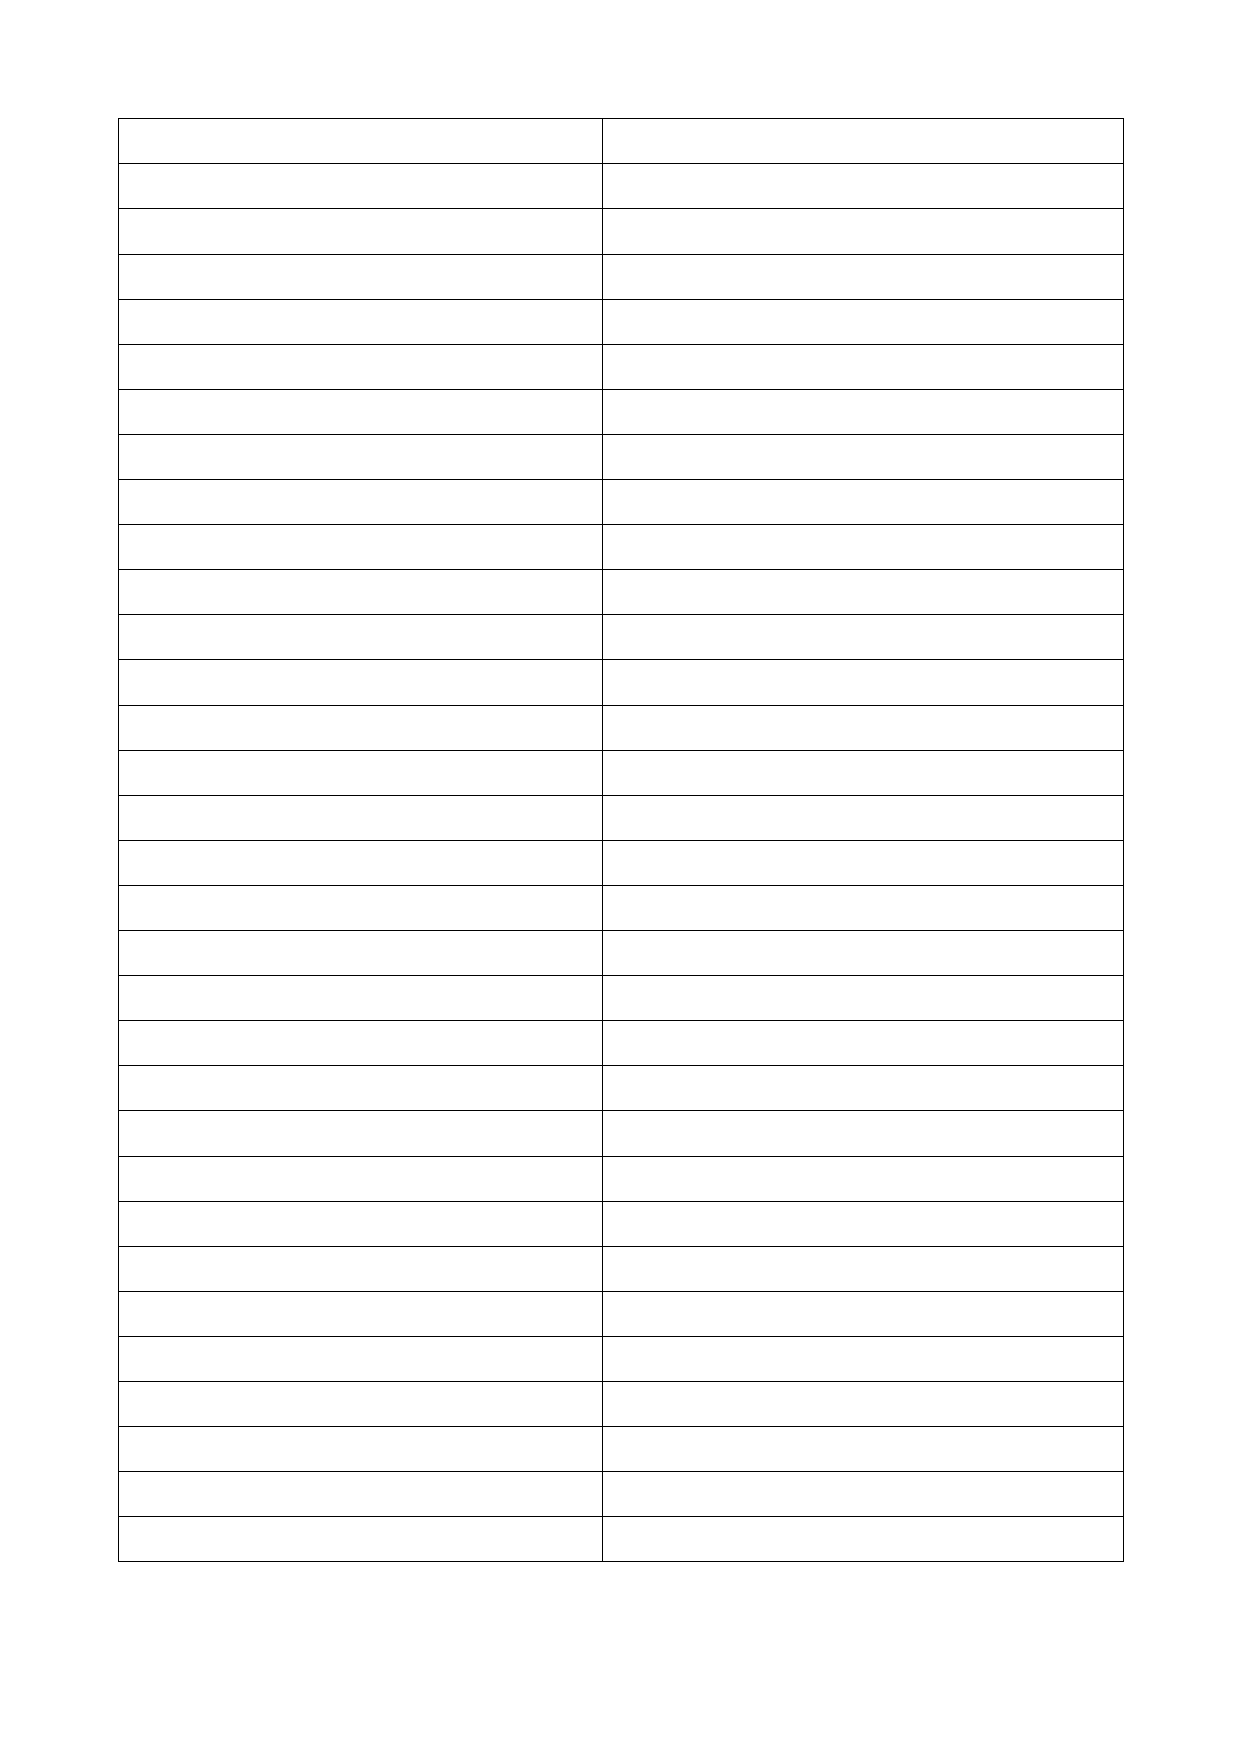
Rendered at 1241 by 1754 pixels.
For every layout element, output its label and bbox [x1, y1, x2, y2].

table_cell [603, 435, 1123, 479]
table_cell [119, 390, 602, 434]
table_cell [119, 615, 602, 659]
table_cell [603, 1111, 1123, 1156]
table_cell [119, 1382, 602, 1426]
table_cell [119, 796, 602, 840]
table_cell [119, 255, 602, 298]
table_cell [119, 1427, 602, 1471]
table_cell [603, 345, 1123, 389]
table_cell [119, 1337, 602, 1381]
table_cell [119, 1021, 602, 1065]
table_cell [603, 209, 1123, 253]
table_cell [603, 525, 1123, 569]
table_cell [603, 300, 1123, 344]
table_cell [603, 1382, 1123, 1426]
table_cell [119, 886, 602, 930]
table_cell [603, 480, 1123, 524]
table_cell [119, 1111, 602, 1156]
table_cell [119, 300, 602, 344]
table_cell [603, 976, 1123, 1020]
table_cell [119, 660, 602, 704]
table_cell [603, 1472, 1123, 1516]
table_cell [119, 435, 602, 479]
table_cell [119, 1292, 602, 1336]
table_cell [603, 390, 1123, 434]
table_cell [603, 796, 1123, 840]
table_cell [119, 751, 602, 795]
table_cell [603, 751, 1123, 795]
table_cell [119, 931, 602, 975]
table_cell [603, 706, 1123, 749]
table_cell [603, 1337, 1123, 1381]
table_cell [603, 615, 1123, 659]
table_cell [603, 1247, 1123, 1291]
table_cell [603, 1427, 1123, 1471]
table_cell [119, 706, 602, 749]
table_cell [603, 1021, 1123, 1065]
table_cell [603, 255, 1123, 298]
table_cell [119, 841, 602, 885]
table_cell [603, 841, 1123, 885]
table_cell [119, 1517, 602, 1561]
table_cell [603, 1517, 1123, 1561]
table_cell [119, 480, 602, 524]
table_cell [603, 164, 1123, 208]
table_cell [603, 660, 1123, 704]
table_cell [603, 931, 1123, 975]
table_cell [603, 1066, 1123, 1110]
table_cell [119, 209, 602, 253]
table_cell [603, 1157, 1123, 1201]
table_cell [603, 1292, 1123, 1336]
table_cell [119, 1202, 602, 1246]
table_cell [603, 570, 1123, 614]
table_cell [119, 570, 602, 614]
table_cell [603, 886, 1123, 930]
table_cell [119, 1066, 602, 1110]
table_cell [119, 345, 602, 389]
table_cell [603, 1202, 1123, 1246]
table_cell [119, 525, 602, 569]
table_cell [119, 1472, 602, 1516]
table_cell [119, 976, 602, 1020]
table_cell [119, 119, 602, 163]
table_cell [119, 1157, 602, 1201]
table_cell [119, 164, 602, 208]
table_cell [119, 1247, 602, 1291]
table_cell [603, 119, 1123, 163]
